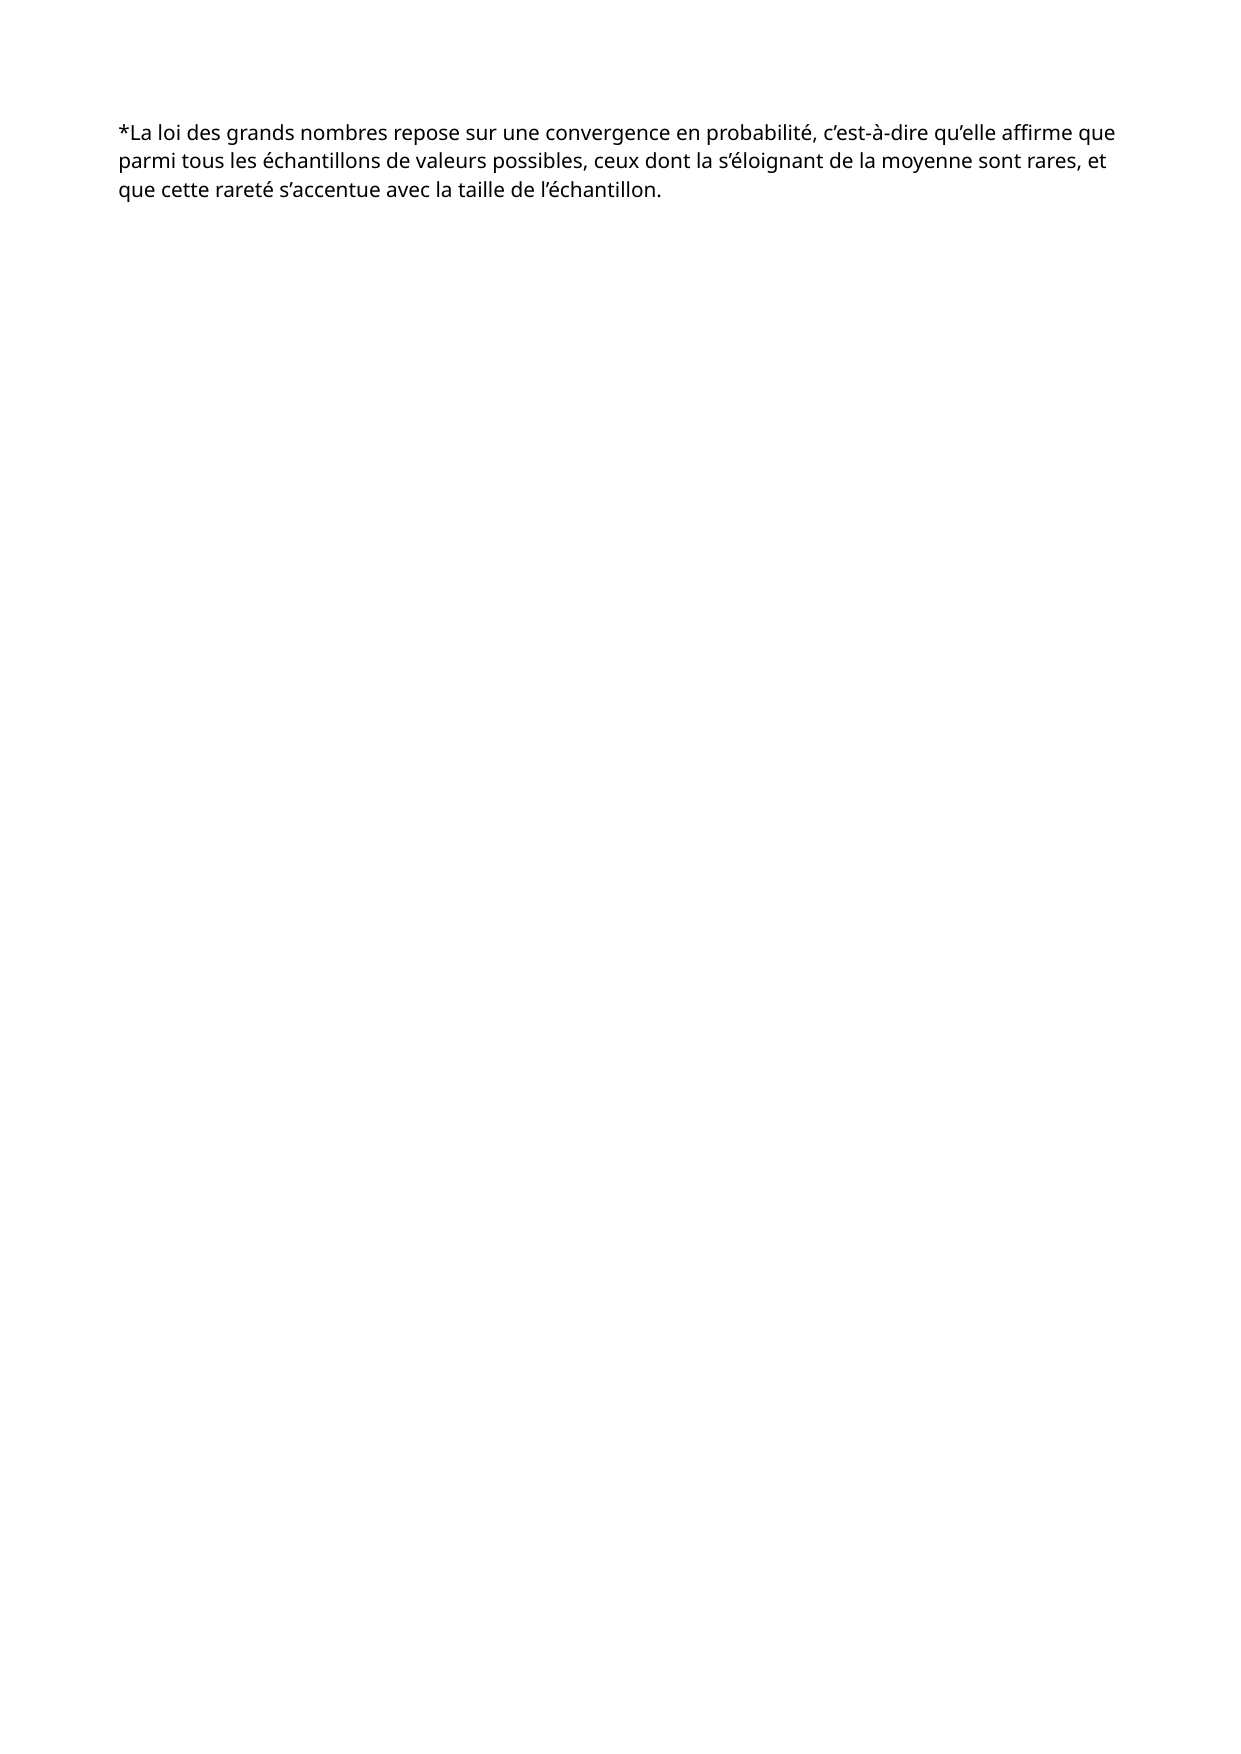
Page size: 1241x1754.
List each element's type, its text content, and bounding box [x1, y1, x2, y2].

text *La loi des grands nombres repose sur une convergence en probabilité, c’est-à-dire qu’elle aﬃrme que parmi tous les échantillons de valeurs possibles, ceux dont la s’éloignant de la moyenne sont rares, et que cette rareté s’accentue avec la taille de l’échantillon. [118, 118, 1122, 203]
